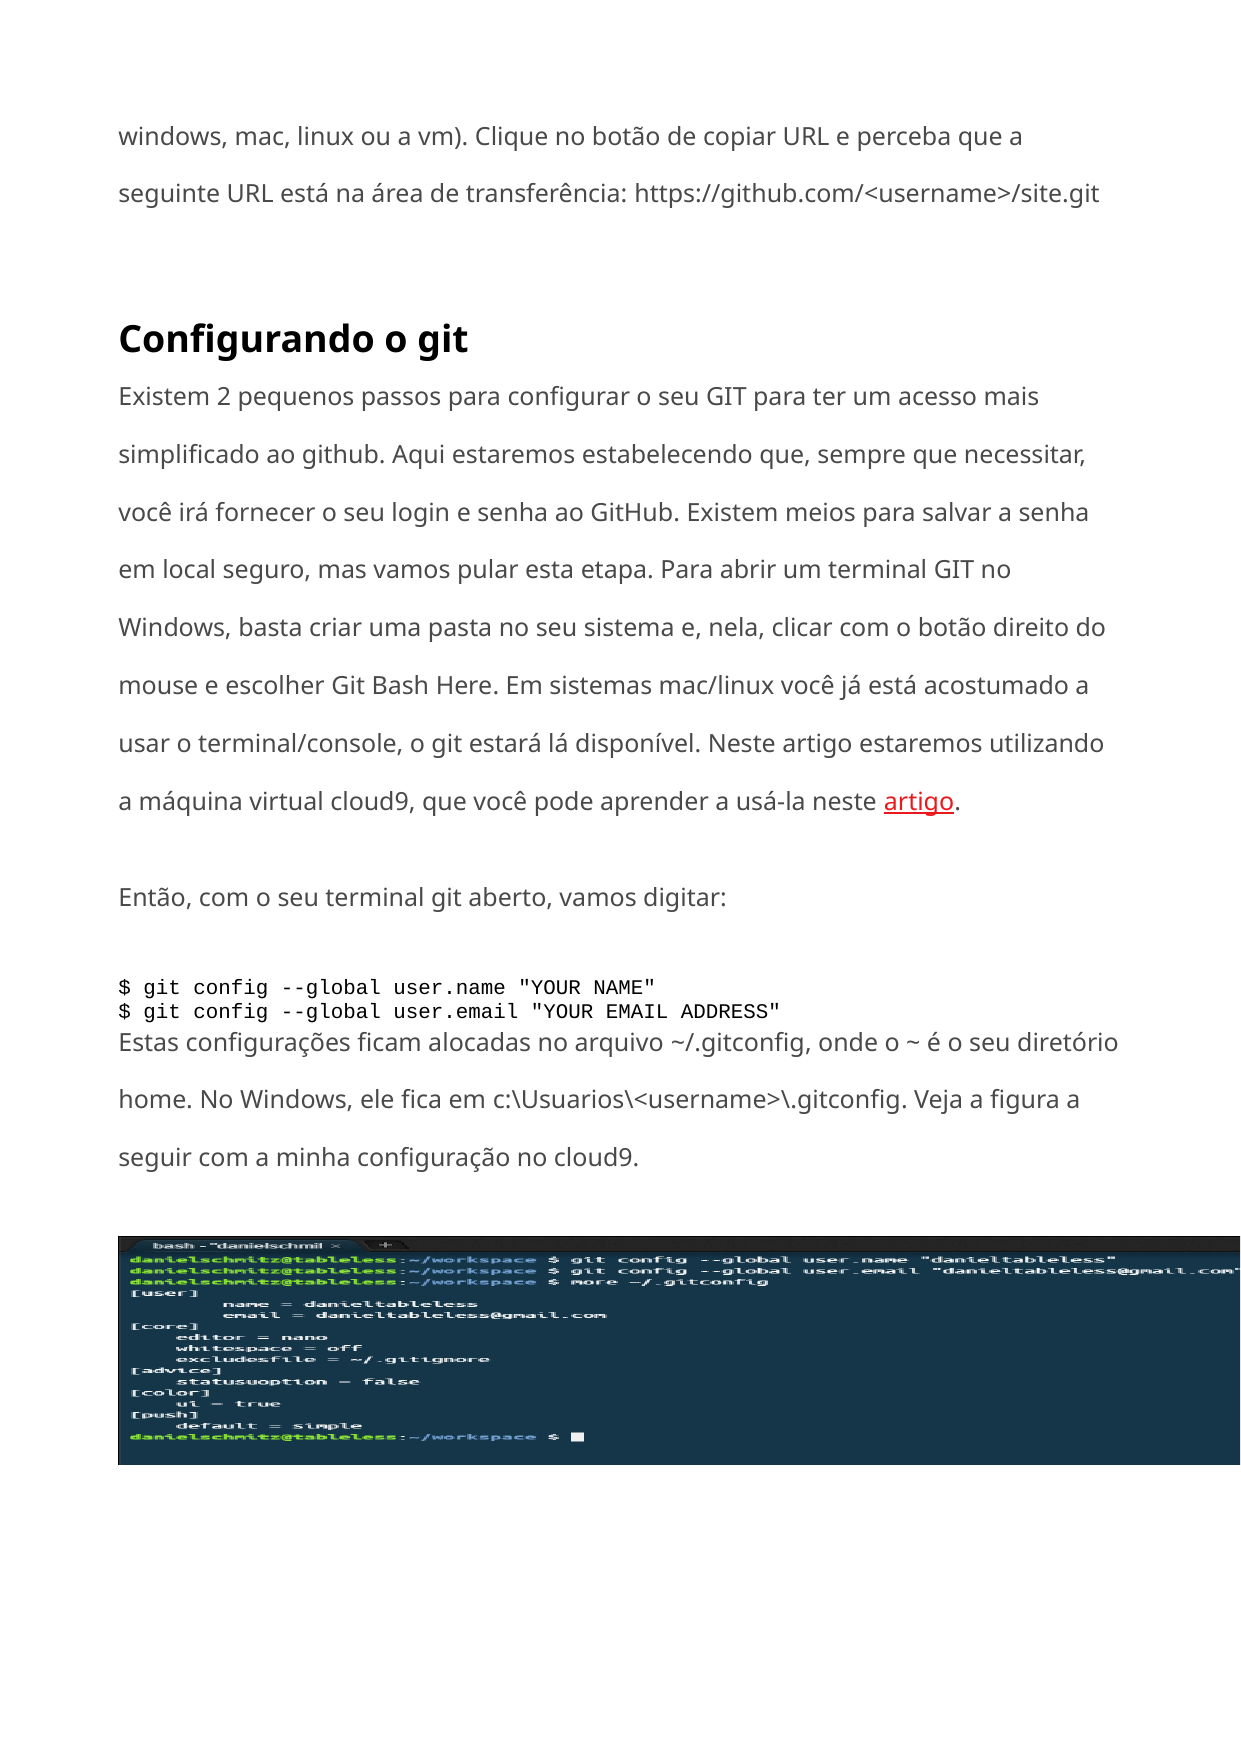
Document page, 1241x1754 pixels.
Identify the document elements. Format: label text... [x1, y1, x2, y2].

subtitle Configurando o git [118, 312, 1122, 363]
text Existem 2 pequenos passos para configurar o seu GIT para ter um acesso mais simplificado ao github. Aqui estaremos estabelecendo que, sempre que necessitar, você irá fornecer o seu login e senha ao GitHub. Existem meios para salvar a senha em local seguro, mas vamos pular esta etapa. Para abrir um terminal GIT no Windows, basta criar uma pasta no seu sistema e, nela, clicar com o botão direito do mouse e escolher Git Bash Here. Em sistemas mac/linux você já está acostumado a usar o terminal/console, o git estará lá disponível. Neste artigo estaremos utilizando a máquina virtual cloud9, que você pode aprender a usá-la neste artigo. [118, 378, 1122, 817]
text $ git config --global user.email "YOUR EMAIL ADDRESS" [118, 1001, 1122, 1024]
text windows, mac, linux ou a vm). Clique no botão de copiar URL e perceba que a seguinte URL está na área de transferência: https://github.com/<username>/site.git [118, 118, 1122, 210]
text Estas configurações ficam alocadas no arquivo ~/.gitconfig, onde o ~ é o seu diretório home. No Windows, ele fica em c:\Usuarios\<username>\.gitconfig. Veja a figura a seguir com a minha configuração no cloud9. [118, 1024, 1122, 1174]
text Então, com o seu terminal git aberto, vamos digitar: [118, 880, 1122, 914]
text $ git config --global user.name "YOUR NAME" [118, 977, 1122, 1001]
picture [118, 1236, 1241, 1465]
